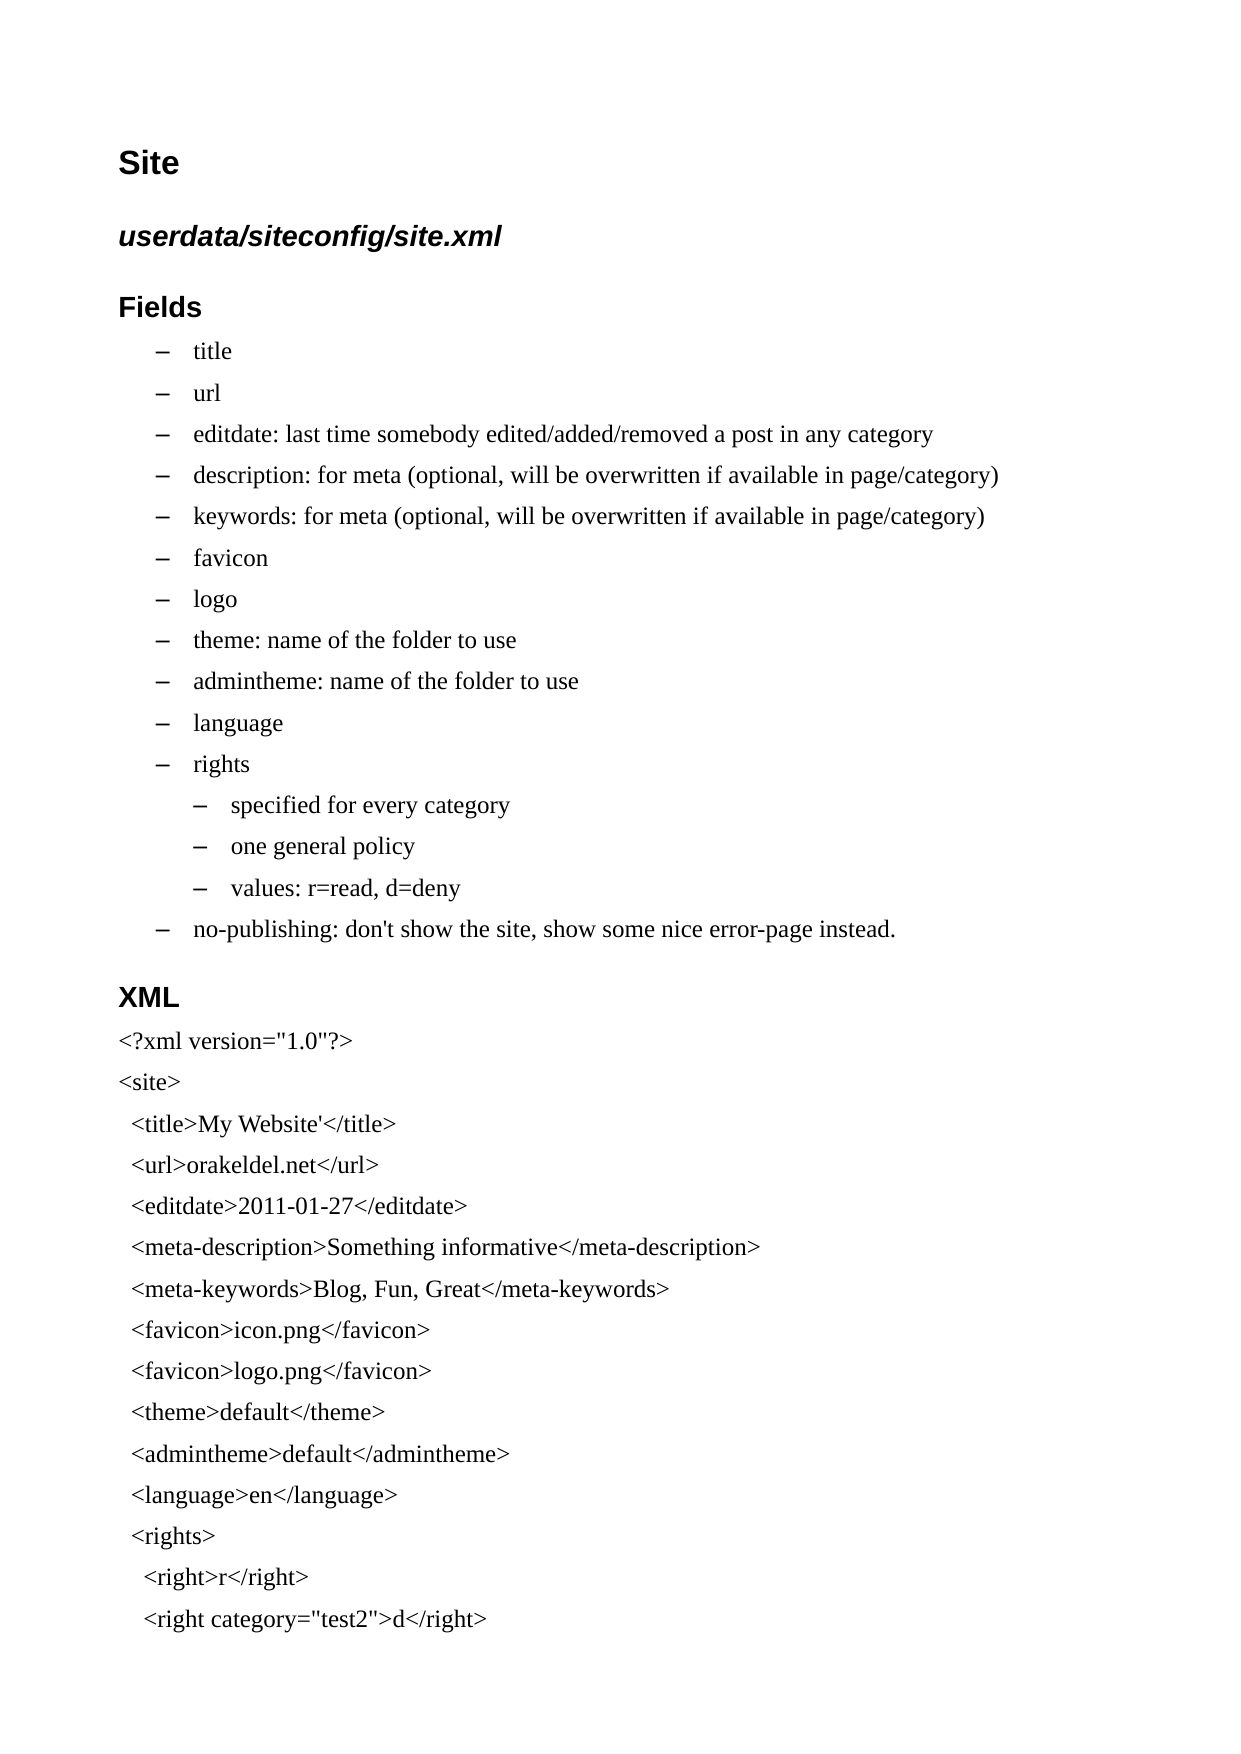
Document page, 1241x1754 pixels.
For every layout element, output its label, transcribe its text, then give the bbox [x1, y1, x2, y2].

list one general policy [193, 831, 1122, 860]
list description: for meta (optional, will be overwritten if available in page/category) [156, 460, 1122, 489]
text <admintheme>default</admintheme> [118, 1439, 1122, 1467]
list theme: name of the folder to use [156, 625, 1122, 654]
list values: r=read, d=deny [193, 873, 1122, 901]
list admintheme: name of the folder to use [156, 666, 1122, 695]
subtitle XML [118, 980, 1122, 1014]
list title [156, 336, 1122, 365]
text <title>My Website'</title> [118, 1109, 1122, 1137]
text <meta-keywords>Blog, Fun, Great</meta-keywords> [118, 1274, 1122, 1302]
text <language>en</language> [118, 1480, 1122, 1509]
list editdate: last time somebody edited/added/removed a post in any category [156, 419, 1122, 448]
list keywords: for meta (optional, will be overwritten if available in page/category) [156, 501, 1122, 530]
list rights [156, 749, 1122, 778]
text <meta-description>Something informative</meta-description> [118, 1232, 1122, 1261]
text <right category="test2">d</right> [118, 1604, 1122, 1632]
subtitle userdata/siteconfig/site.xml [118, 219, 1122, 253]
text <?xml version="1.0"?> [118, 1026, 1122, 1055]
text <favicon>icon.png</favicon> [118, 1315, 1122, 1344]
list specified for every category [193, 790, 1122, 819]
text <right>r</right> [118, 1562, 1122, 1591]
list no-publishing: don't show the site, show some nice error-page instead. [156, 914, 1122, 943]
list url [156, 378, 1122, 406]
text <favicon>logo.png</favicon> [118, 1356, 1122, 1385]
subtitle Fields [118, 290, 1122, 324]
text <rights> [118, 1521, 1122, 1550]
list language [156, 708, 1122, 736]
list favicon [156, 543, 1122, 571]
text <site> [118, 1067, 1122, 1096]
text <theme>default</theme> [118, 1397, 1122, 1426]
text <url>orakeldel.net</url> [118, 1150, 1122, 1179]
list logo [156, 584, 1122, 613]
text <editdate>2011-01-27</editdate> [118, 1191, 1122, 1220]
subtitle Site [118, 143, 1122, 182]
